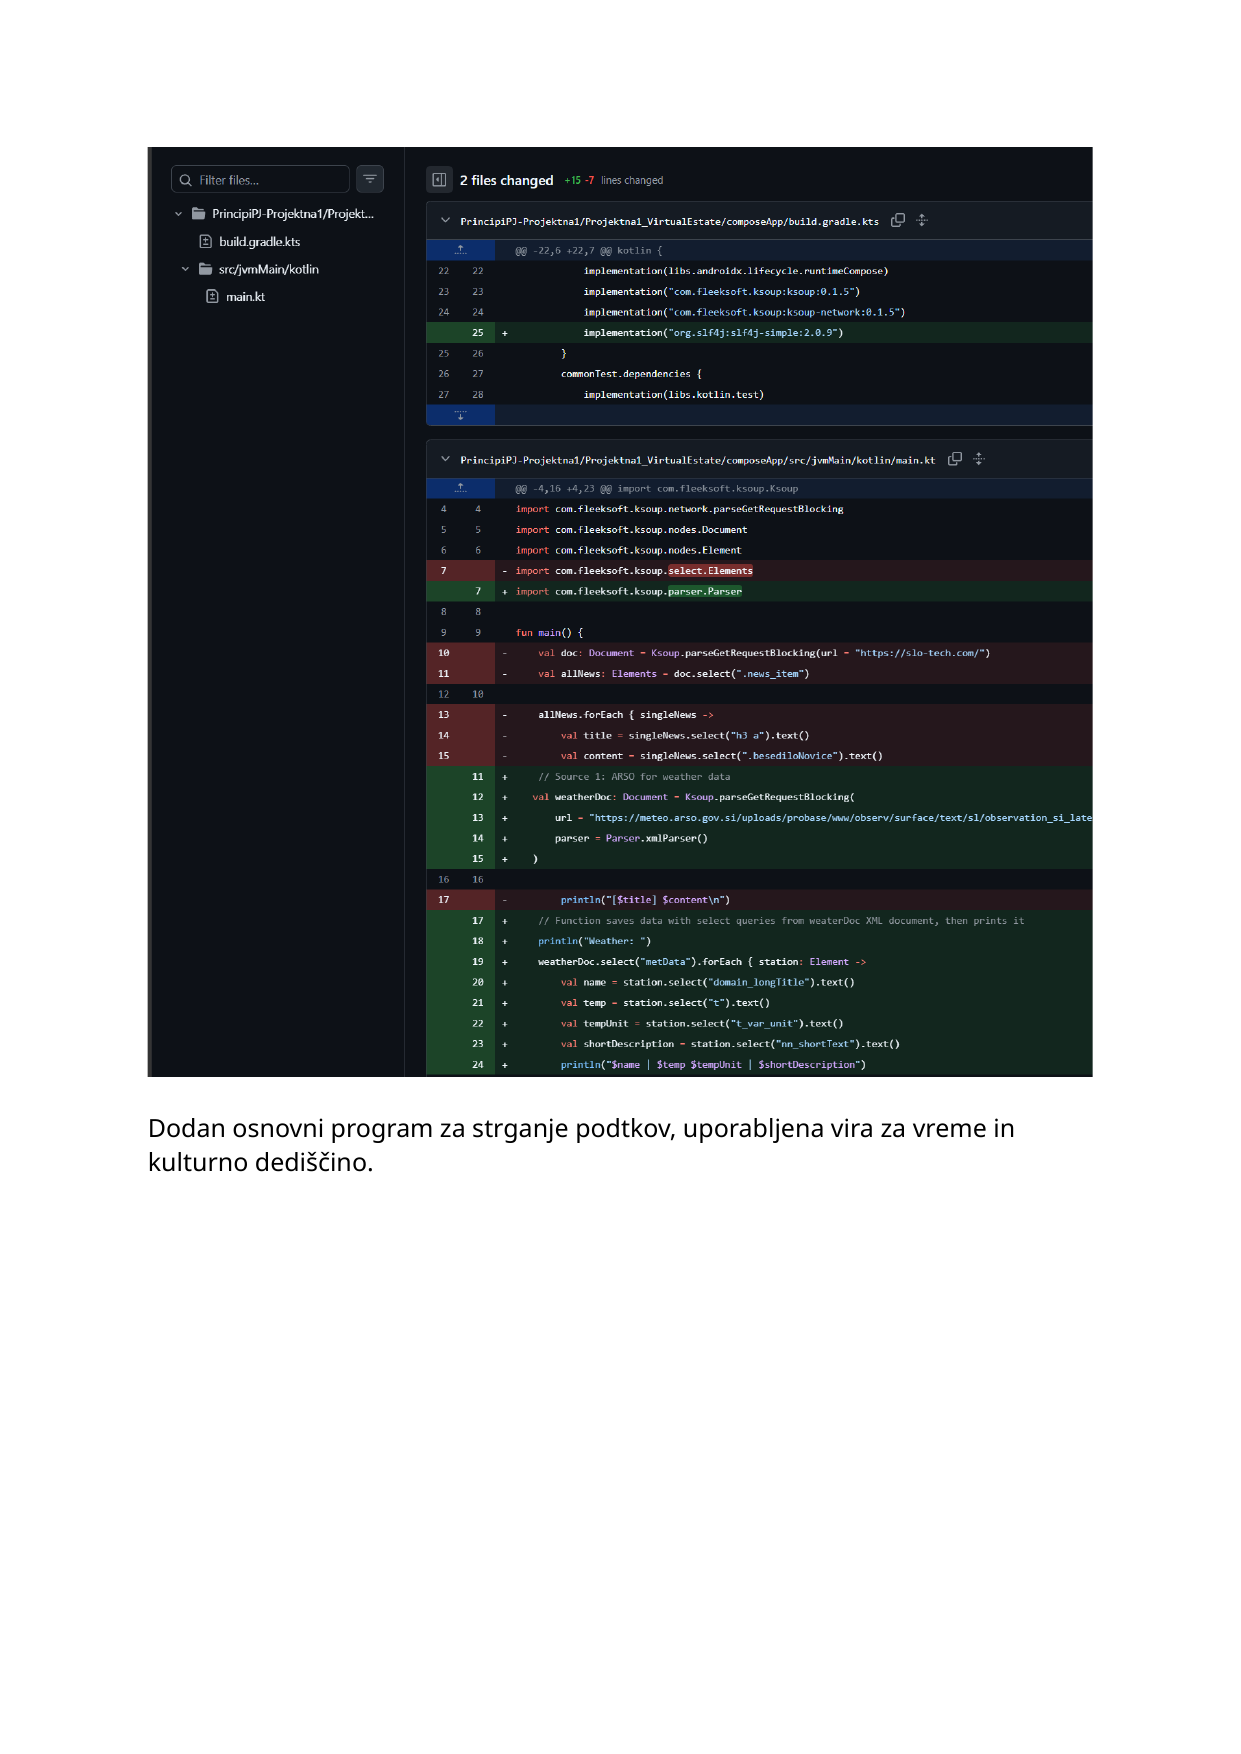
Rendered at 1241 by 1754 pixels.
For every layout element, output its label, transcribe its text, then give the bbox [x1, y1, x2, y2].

picture [147, 147, 1093, 1077]
text Dodan osnovni program za strganje podtkov, uporabljena vira za vreme in kulturno dediščino. [148, 1110, 1093, 1178]
